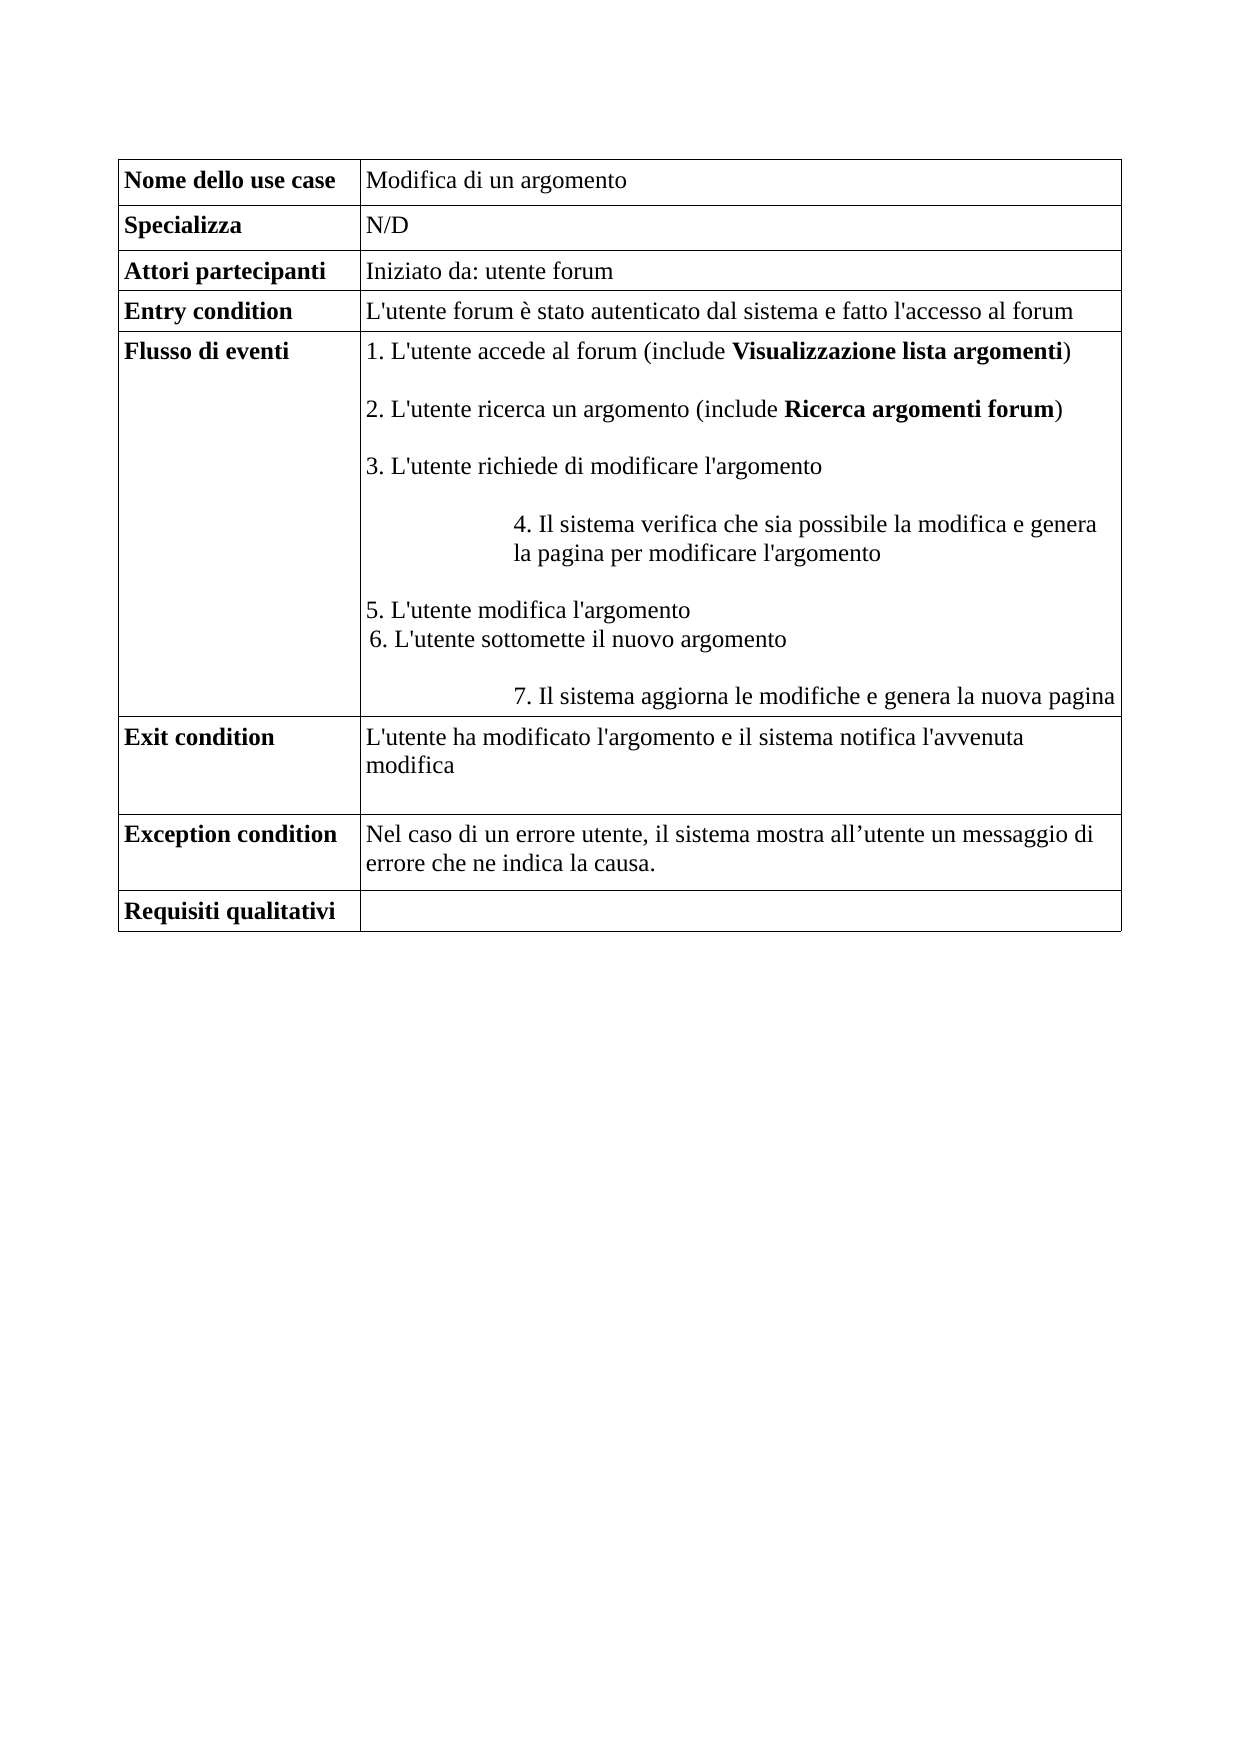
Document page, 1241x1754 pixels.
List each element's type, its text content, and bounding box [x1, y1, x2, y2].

table_cell L'utente forum è stato autenticato dal sistema e fatto l'accesso al forum [361, 291, 1121, 331]
table_cell Specializza [119, 206, 360, 250]
table_header Modifica di un argomento [361, 160, 1121, 205]
table_cell Exit condition [119, 717, 360, 814]
table_cell L'utente accede al forum (include Visualizzazione lista argomenti) L'utente ricerca un argomento (include Ricerca argomenti forum) L'utente richiede di modificare l'argomento Il sistema verifica che sia possibile la modifica e genera la pagina per modificare l'argomento L'utente modifica l'argomento L'utente sottomette il nuovo argomento Il sistema aggiorna le modifiche e genera la nuova pagina [361, 332, 1121, 716]
table_cell N/D [361, 206, 1121, 250]
table_cell [361, 891, 1121, 931]
table_cell Nel caso di un errore utente, il sistema mostra all’utente un messaggio di errore che ne indica la causa. [361, 815, 1121, 890]
table_cell Requisiti qualitativi [119, 891, 360, 931]
table_cell Flusso di eventi [119, 332, 360, 716]
table_cell Entry condition [119, 291, 360, 331]
table_header Nome dello use case [119, 160, 360, 205]
table_cell L'utente ha modificato l'argomento e il sistema notifica l'avvenuta modifica [361, 717, 1121, 814]
table_cell Exception condition [119, 815, 360, 890]
table_cell Attori partecipanti [119, 251, 360, 290]
table_cell Iniziato da: utente forum [361, 251, 1121, 290]
